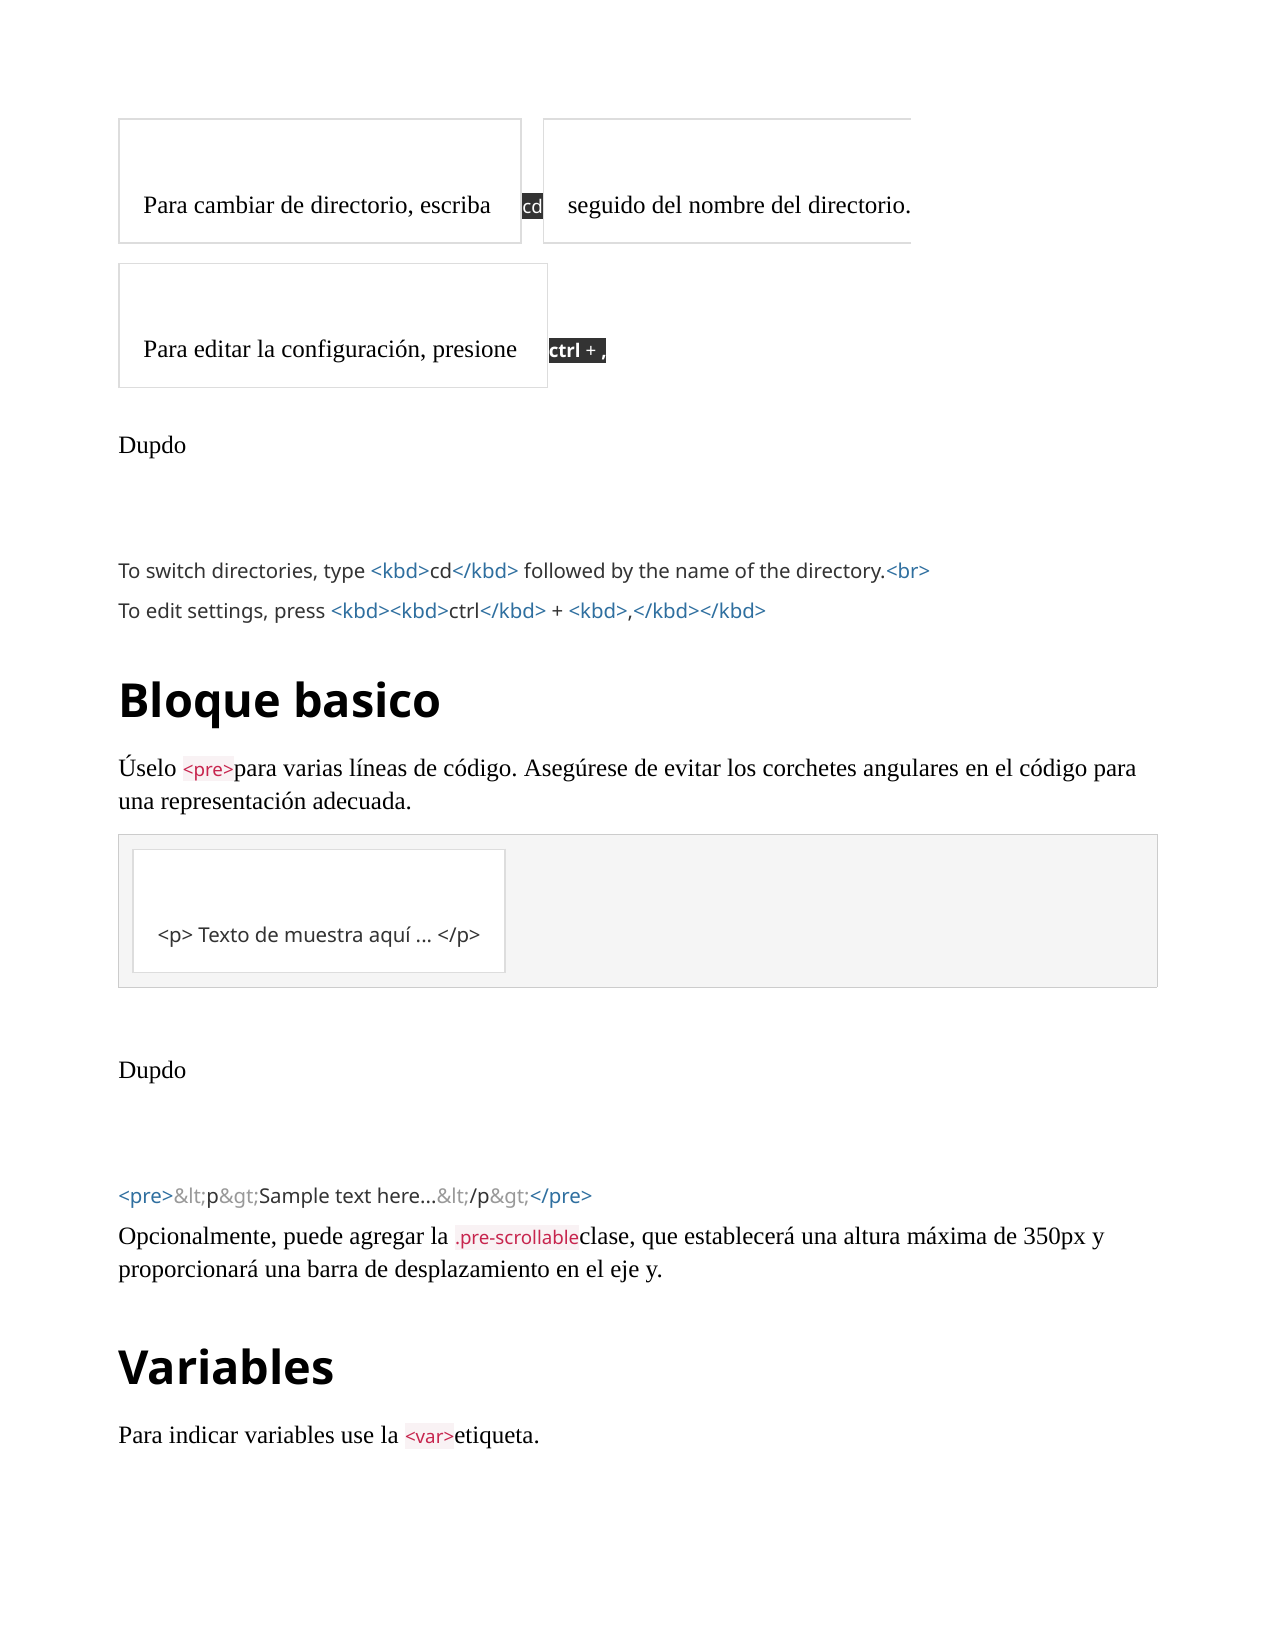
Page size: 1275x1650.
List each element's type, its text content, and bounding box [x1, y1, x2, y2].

text Dupdo [118, 1055, 1157, 1084]
text <pre>&lt;p&gt;Sample text here...&lt;/p&gt;</pre> [118, 1182, 1157, 1210]
subtitle Bloque basico [118, 667, 1157, 731]
text Para indicar variables use la <var>etiqueta. [118, 1420, 1157, 1449]
text Úselo <pre>para varias líneas de código. Asegúrese de evitar los corchetes angulares en el código para una representación adecuada. [118, 753, 1157, 814]
text Para cambiar de directorio, escriba cdseguido del nombre del directorio. Para editar la configuración, presione ctrl + , [118, 118, 1157, 388]
text To edit settings, press <kbd><kbd>ctrl</kbd> + <kbd>,</kbd></kbd> [118, 596, 1157, 624]
text <p> Texto de muestra aquí ... </p> [119, 835, 1157, 987]
text Opcionalmente, puede agregar la .pre-scrollableclase, que establecerá una altura máxima de 350px y proporcionará una barra de desplazamiento en el eje y. [118, 1221, 1157, 1283]
subtitle Variables [118, 1334, 1157, 1398]
text To switch directories, type <kbd>cd</kbd> followed by the name of the directory.<br> [118, 557, 1157, 585]
text Dupdo [118, 430, 1157, 459]
